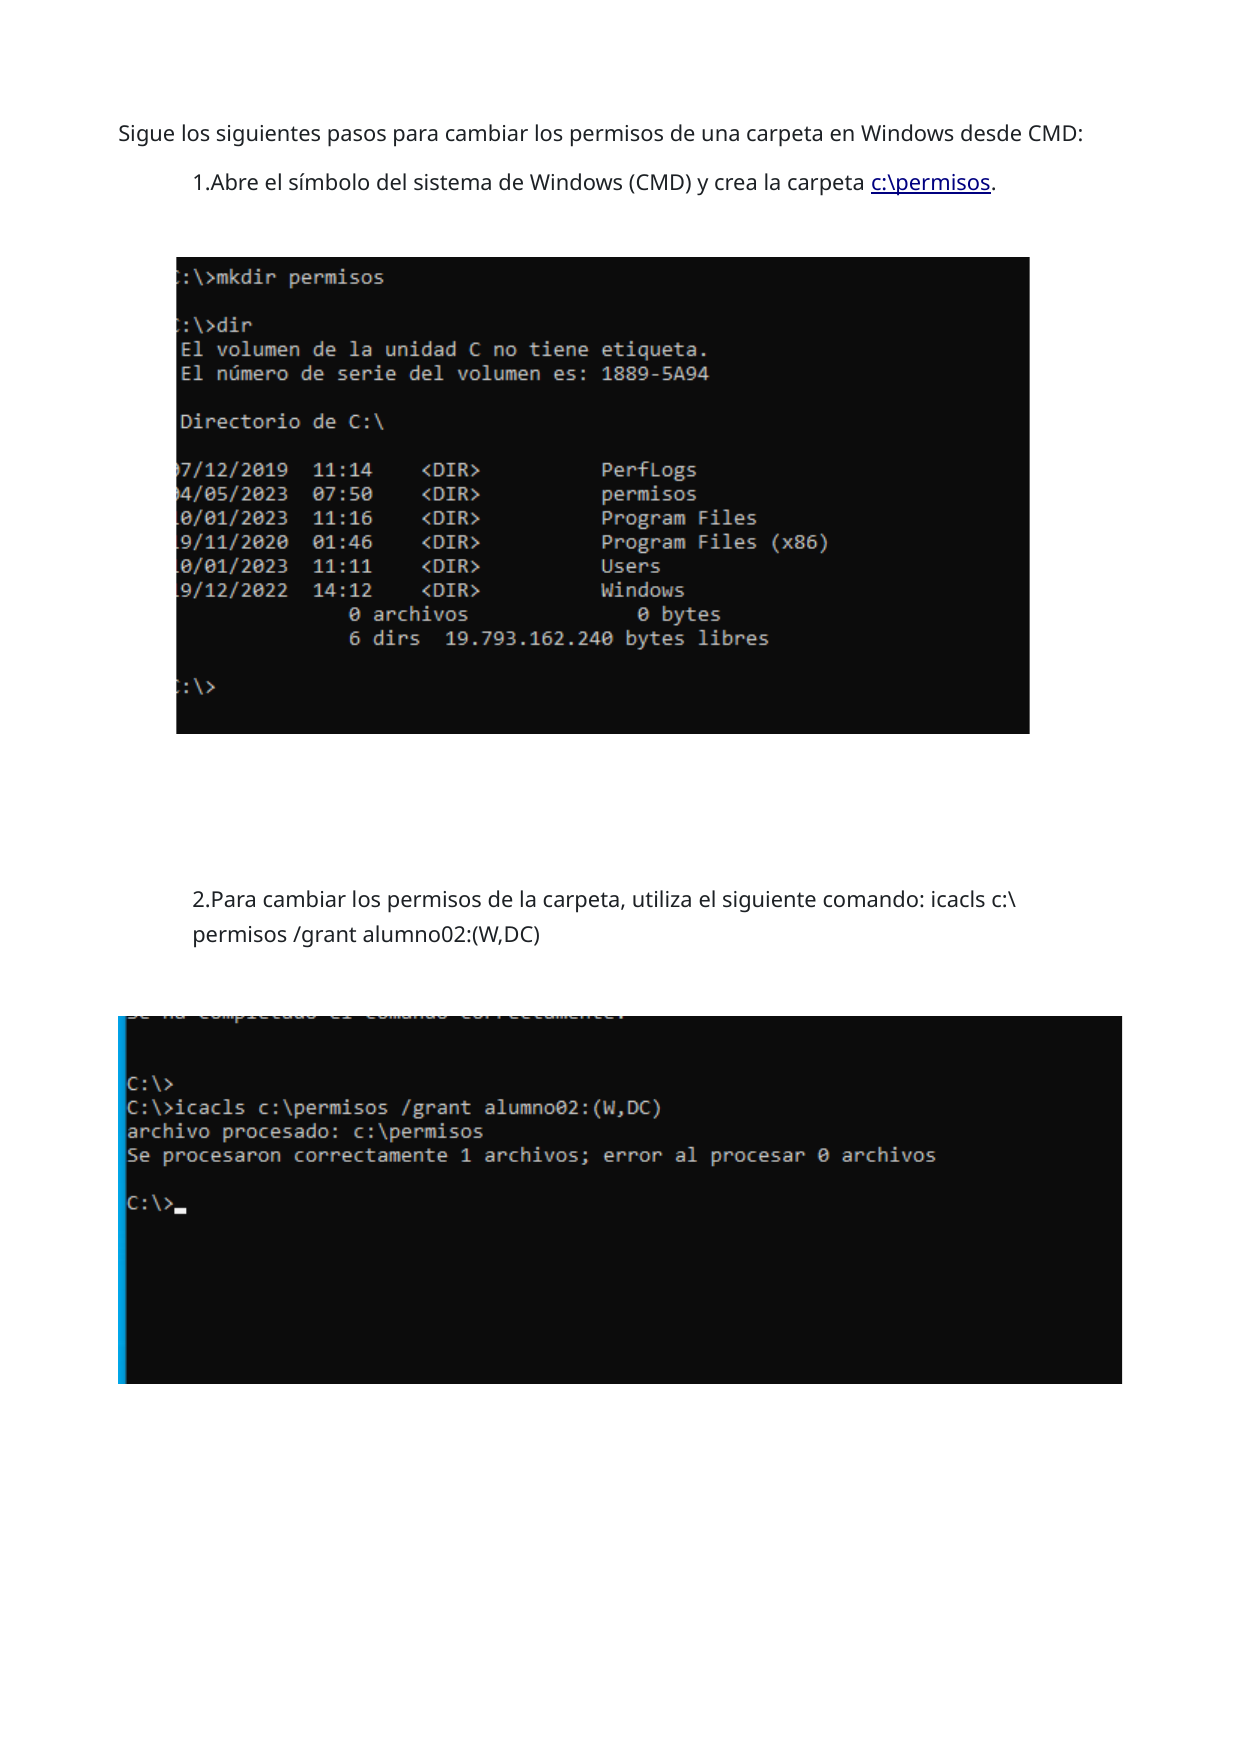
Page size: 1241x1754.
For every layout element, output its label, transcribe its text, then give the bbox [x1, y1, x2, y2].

list Para cambiar los permisos de la carpeta, utiliza el siguiente comando: icacls c:\permisos /grant alumno02:(W,DC) [118, 884, 1122, 948]
list Abre el símbolo del sistema de Windows (CMD) y crea la carpeta c:\permisos. [118, 167, 1122, 197]
picture [176, 257, 1030, 734]
text Sigue los siguientes pasos para cambiar los permisos de una carpeta en Windows desde CMD: [118, 118, 1122, 148]
picture [126, 1016, 1123, 1384]
